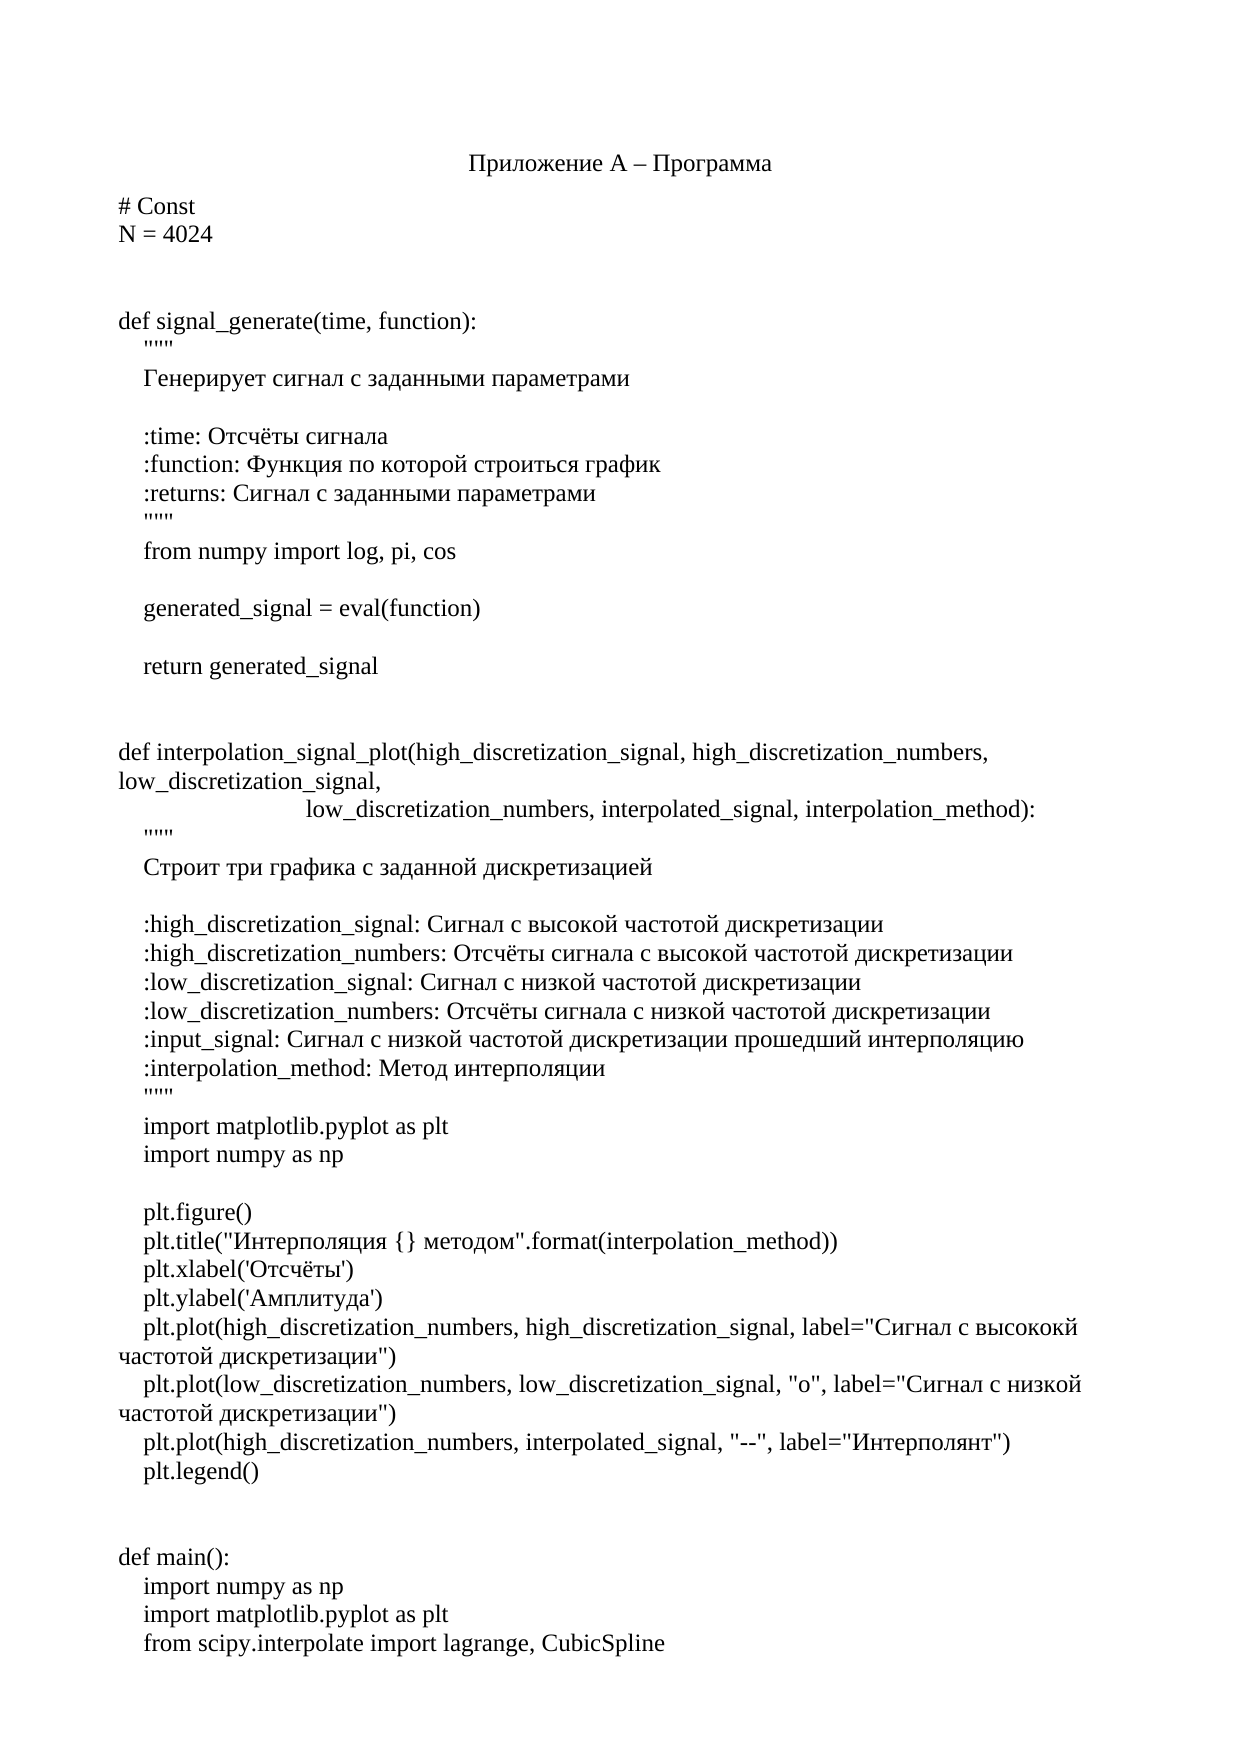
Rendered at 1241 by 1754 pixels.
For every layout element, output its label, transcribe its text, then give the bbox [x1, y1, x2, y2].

text :low_discretization_numbers: Отсчёты сигнала с низкой частотой дискретизации [118, 996, 1122, 1024]
text import matplotlib.pyplot as plt [118, 1599, 1122, 1628]
text :input_signal: Сигнал с низкой частотой дискретизации прошедший интерполяцию [118, 1024, 1122, 1053]
text """ [118, 1082, 1122, 1111]
text plt.plot(high_discretization_numbers, high_discretization_signal, label="Сигнал с высококй частотой дискретизации") [118, 1312, 1122, 1369]
text plt.xlabel('Отсчёты') [118, 1254, 1122, 1283]
text """ [118, 334, 1122, 363]
text low_discretization_numbers, interpolated_signal, interpolation_method): [118, 794, 1122, 823]
text from scipy.interpolate import lagrange, CubicSpline [118, 1628, 1122, 1657]
text import matplotlib.pyplot as plt [118, 1111, 1122, 1139]
text :high_discretization_numbers: Отсчёты сигнала с высокой частотой дискретизации [118, 938, 1122, 967]
text import numpy as np [118, 1139, 1122, 1168]
text Генерирует сигнал с заданными параметрами [118, 363, 1122, 392]
text # Const [118, 191, 1122, 219]
text plt.plot(high_discretization_numbers, interpolated_signal, "--", label="Интерполянт") [118, 1427, 1122, 1456]
text :interpolation_method: Метод интерполяции [118, 1053, 1122, 1082]
text plt.plot(low_discretization_numbers, low_discretization_signal, "o", label="Сигнал с низкой частотой дискретизации") [118, 1369, 1122, 1427]
text :low_discretization_signal: Сигнал с низкой частотой дискретизации [118, 967, 1122, 996]
text import numpy as np [118, 1571, 1122, 1599]
text plt.legend() [118, 1456, 1122, 1484]
text Строит три графика с заданной дискретизацией [118, 852, 1122, 881]
text """ [118, 507, 1122, 536]
text """ [118, 823, 1122, 852]
text plt.ylabel('Амплитуда') [118, 1283, 1122, 1312]
text def interpolation_signal_plot(high_discretization_signal, high_discretization_numbers, low_discretization_signal, [118, 737, 1122, 794]
text :time: Отсчёты сигнала [118, 421, 1122, 449]
text Приложение А – Программа [118, 148, 1122, 176]
text generated_signal = eval(function) [118, 593, 1122, 622]
text :returns: Сигнал с заданными параметрами [118, 478, 1122, 507]
text :high_discretization_signal: Сигнал с высокой частотой дискретизации [118, 909, 1122, 938]
text from numpy import log, pi, cos [118, 536, 1122, 564]
text plt.figure() [118, 1197, 1122, 1226]
text def main(): [118, 1542, 1122, 1571]
text def signal_generate(time, function): [118, 306, 1122, 334]
text return generated_signal [118, 651, 1122, 679]
text plt.title("Интерполяция {} методом".format(interpolation_method)) [118, 1226, 1122, 1254]
text :function: Функция по которой строиться график [118, 449, 1122, 478]
text N = 4024 [118, 219, 1122, 248]
